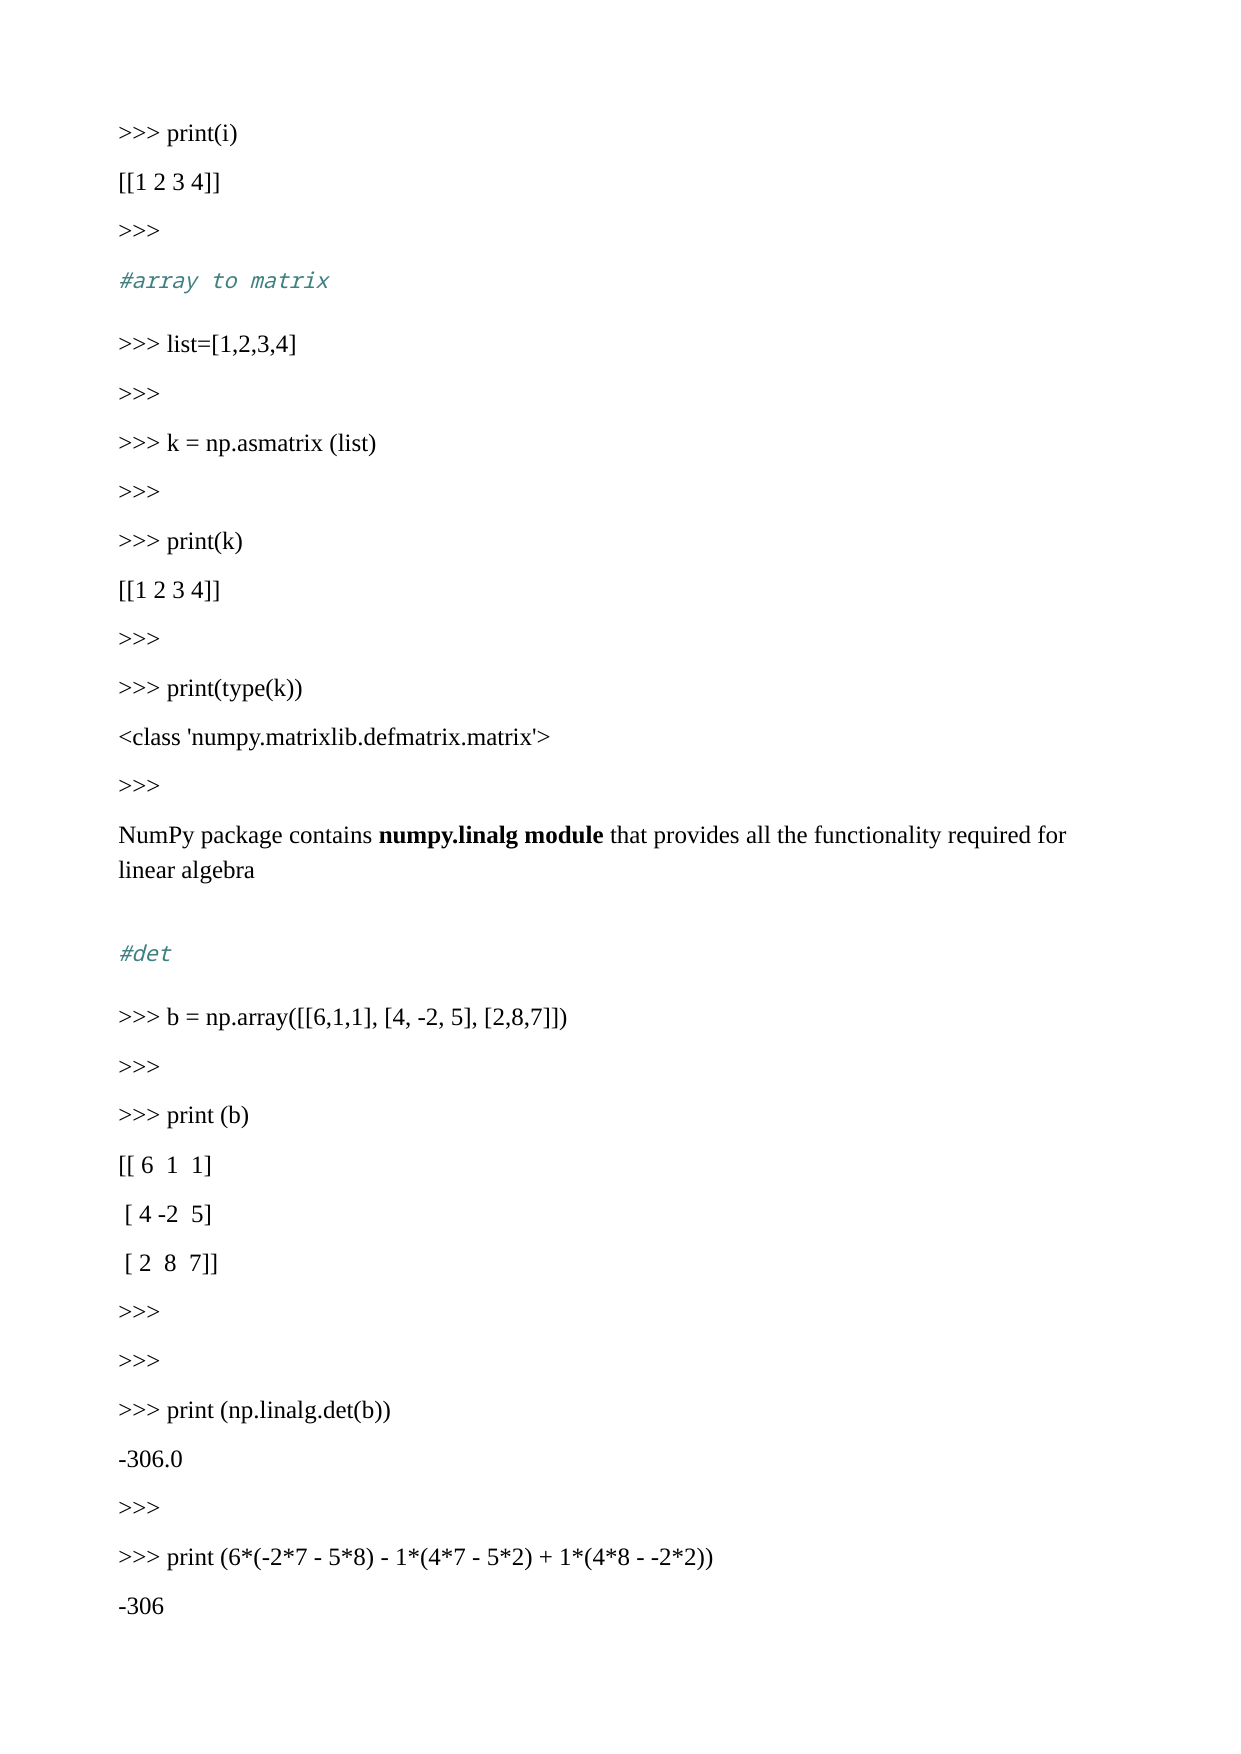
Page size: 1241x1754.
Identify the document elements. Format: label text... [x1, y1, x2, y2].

text [[1 2 3 4]] [118, 575, 1122, 604]
text >>> [118, 771, 1122, 800]
text >>> list=[1,2,3,4] [118, 295, 1122, 358]
text <class 'numpy.matrixlib.defmatrix.matrix'> [118, 722, 1122, 751]
text [[1 2 3 4]] [118, 167, 1122, 196]
text >>> b = np.array([[6,1,1], [4, -2, 5], [2,8,7]]) [118, 968, 1122, 1031]
text >>> print (np.linalg.det(b)) [118, 1395, 1122, 1424]
text [[ 6 1 1] [118, 1150, 1122, 1178]
text #array to matrix [118, 265, 1122, 295]
text >>> [118, 1297, 1122, 1326]
text >>> [118, 1493, 1122, 1522]
text >>> [118, 216, 1122, 245]
text [ 4 -2 5] [118, 1199, 1122, 1227]
text [ 2 8 7]] [118, 1248, 1122, 1277]
text >>> [118, 1052, 1122, 1080]
text >>> print(type(k)) [118, 673, 1122, 702]
text >>> [118, 624, 1122, 653]
text >>> print(k) [118, 526, 1122, 554]
text #det [118, 938, 1122, 968]
text -306 [118, 1591, 1122, 1620]
text >>> [118, 379, 1122, 407]
text >>> print(i) [118, 118, 1122, 147]
text NumPy package contains numpy.linalg module that provides all the functionality required for linear algebra [118, 820, 1122, 883]
text >>> print (b) [118, 1101, 1122, 1129]
text >>> [118, 477, 1122, 506]
text >>> print (6*(-2*7 - 5*8) - 1*(4*7 - 5*2) + 1*(4*8 - -2*2)) [118, 1542, 1122, 1571]
text >>> k = np.asmatrix (list) [118, 428, 1122, 456]
text >>> [118, 1346, 1122, 1375]
text -306.0 [118, 1444, 1122, 1473]
